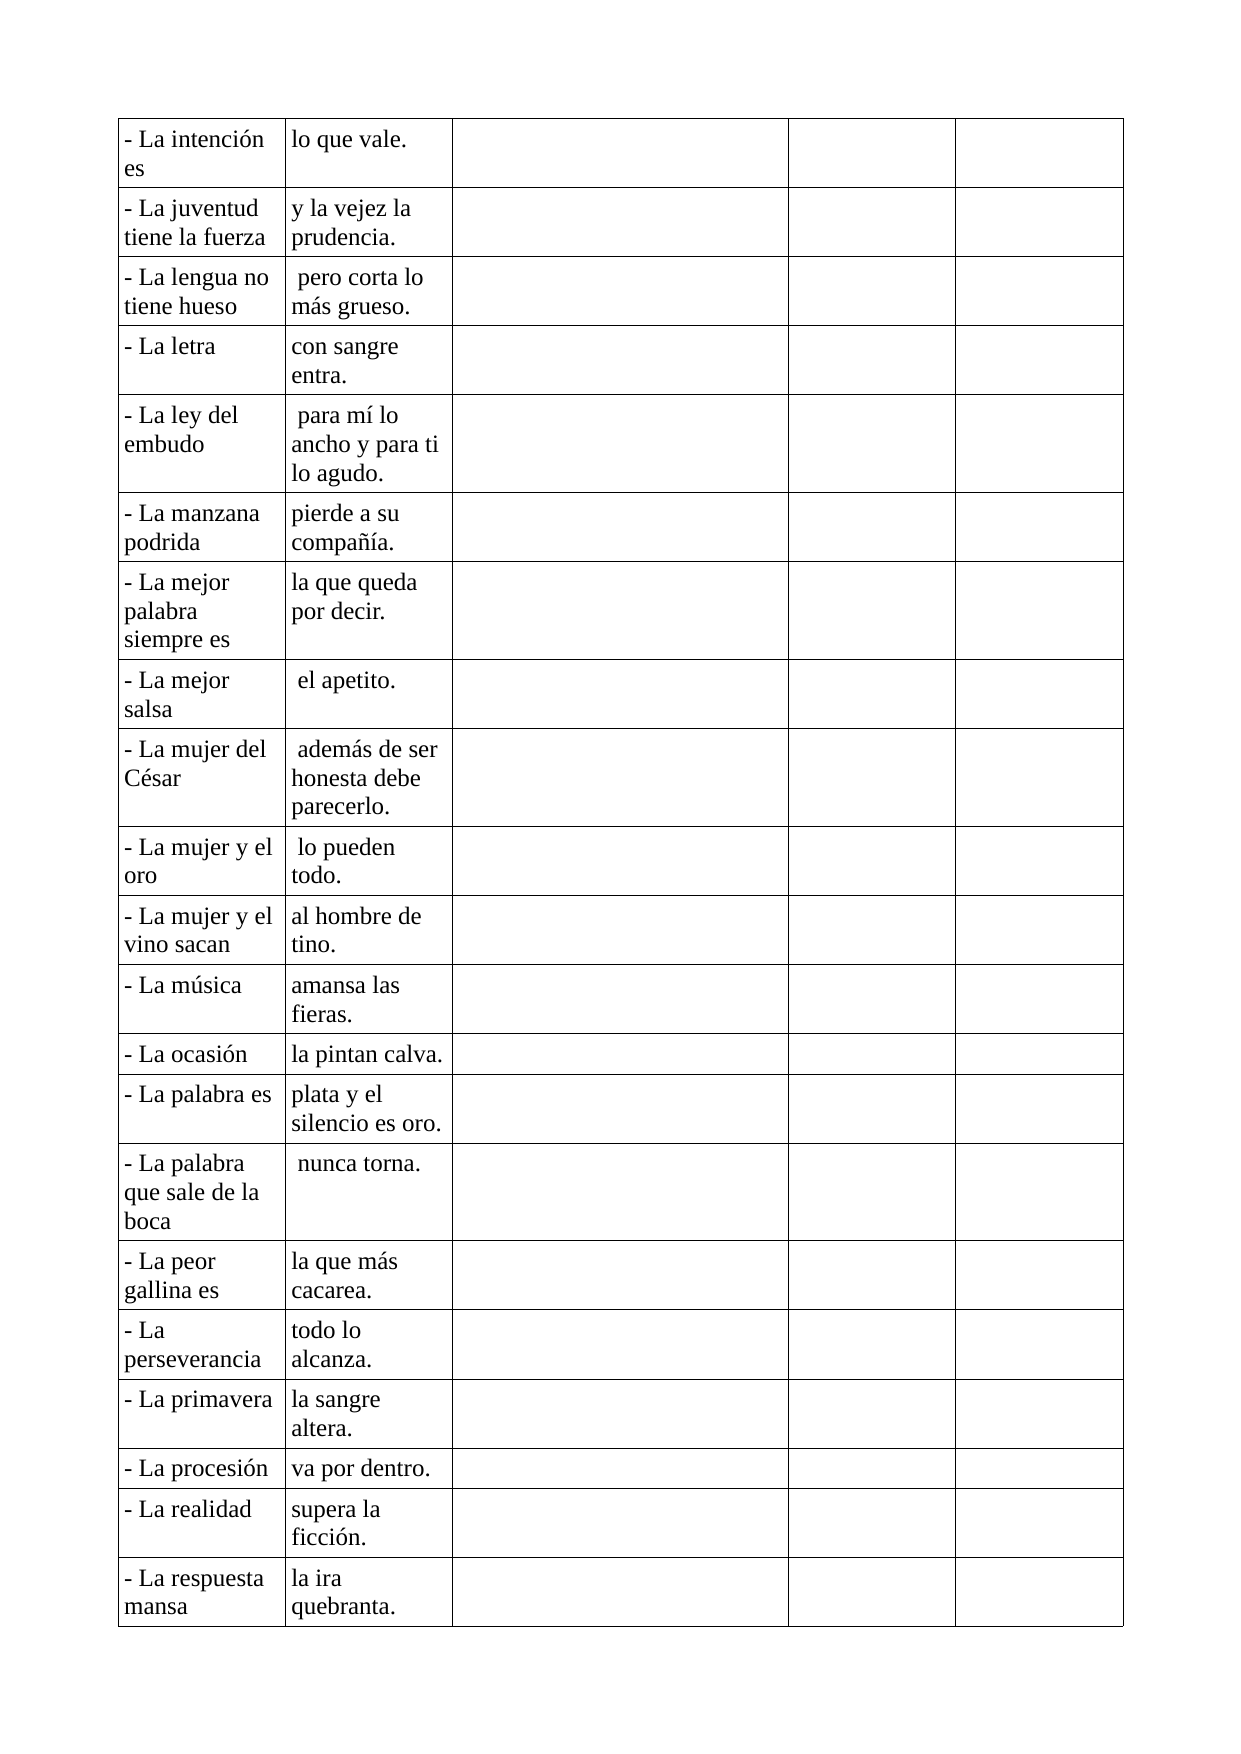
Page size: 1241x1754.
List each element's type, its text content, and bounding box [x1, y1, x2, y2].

table_cell supera la ficción. [286, 1489, 452, 1557]
table_cell - La letra [119, 326, 285, 394]
table_cell para mí lo ancho y para ti lo agudo. [286, 395, 452, 492]
table_cell [956, 1075, 1123, 1142]
table_cell [453, 562, 788, 659]
table_cell va por dentro. [286, 1449, 452, 1488]
table_cell - La procesión [119, 1449, 285, 1488]
table_cell [956, 257, 1123, 325]
table_cell [453, 257, 788, 325]
table_cell [789, 257, 955, 325]
table_cell [789, 562, 955, 659]
table_cell [956, 1310, 1123, 1378]
table_cell [789, 1144, 955, 1240]
table_cell - La perseverancia [119, 1310, 285, 1378]
table_cell la que más cacarea. [286, 1241, 452, 1309]
table_cell [453, 1144, 788, 1240]
table_cell [956, 729, 1123, 826]
table_cell [453, 188, 788, 256]
table_cell - La juventud tiene la fuerza [119, 188, 285, 256]
table_cell [956, 827, 1123, 895]
table_cell - La intención es [119, 119, 285, 187]
table_cell [956, 1558, 1123, 1626]
table_cell al hombre de tino. [286, 896, 452, 964]
table_cell [956, 395, 1123, 492]
table_cell - La mujer y el oro [119, 827, 285, 895]
table_cell [453, 119, 788, 187]
table_cell pierde a su compañía. [286, 493, 452, 561]
table_cell [453, 493, 788, 561]
table_cell - La peor gallina es [119, 1241, 285, 1309]
table_cell [453, 1380, 788, 1447]
table_cell [789, 1449, 955, 1488]
table_cell [956, 1034, 1123, 1073]
table_cell la que queda por decir. [286, 562, 452, 659]
table_cell [789, 827, 955, 895]
table_cell [789, 1558, 955, 1626]
table_cell plata y el silencio es oro. [286, 1075, 452, 1142]
table_cell amansa las fieras. [286, 965, 452, 1033]
table_cell [453, 1075, 788, 1142]
table_cell [956, 1449, 1123, 1488]
table_cell - La primavera [119, 1380, 285, 1447]
table_cell [453, 729, 788, 826]
table_cell - La ocasión [119, 1034, 285, 1073]
table_cell nunca torna. [286, 1144, 452, 1240]
table_cell [956, 1241, 1123, 1309]
table_cell [956, 119, 1123, 187]
table_cell [453, 827, 788, 895]
table_cell - La mujer y el vino sacan [119, 896, 285, 964]
table_cell [789, 326, 955, 394]
table_cell [789, 965, 955, 1033]
table_cell [453, 965, 788, 1033]
table_cell [453, 1241, 788, 1309]
table_cell - La lengua no tiene hueso [119, 257, 285, 325]
table_cell [453, 1449, 788, 1488]
table_cell además de ser honesta debe parecerlo. [286, 729, 452, 826]
table_cell - La realidad [119, 1489, 285, 1557]
table_cell [453, 1034, 788, 1073]
table_cell [789, 188, 955, 256]
table_cell lo pueden todo. [286, 827, 452, 895]
table_cell [789, 896, 955, 964]
table_cell y la vejez la prudencia. [286, 188, 452, 256]
table_cell [956, 562, 1123, 659]
table_cell - La ley del embudo [119, 395, 285, 492]
table_cell [789, 1241, 955, 1309]
table_cell - La manzana podrida [119, 493, 285, 561]
table_cell [789, 1310, 955, 1378]
table_cell [956, 493, 1123, 561]
table_cell - La palabra que sale de la boca [119, 1144, 285, 1240]
table_cell - La mejor palabra siempre es [119, 562, 285, 659]
table_cell [789, 395, 955, 492]
table_cell la sangre altera. [286, 1380, 452, 1447]
table_cell - La palabra es [119, 1075, 285, 1142]
table_cell [789, 1380, 955, 1447]
table_cell la pintan calva. [286, 1034, 452, 1073]
table_cell [956, 188, 1123, 256]
table_cell [956, 1489, 1123, 1557]
table_cell pero corta lo más grueso. [286, 257, 452, 325]
table_cell el apetito. [286, 660, 452, 728]
table_cell - La mujer del César [119, 729, 285, 826]
table_cell [453, 660, 788, 728]
table_cell [789, 1034, 955, 1073]
table_cell con sangre entra. [286, 326, 452, 394]
table_cell [453, 395, 788, 492]
table_cell [956, 1380, 1123, 1447]
table_cell [956, 965, 1123, 1033]
table_cell - La música [119, 965, 285, 1033]
table_cell [789, 119, 955, 187]
table_cell [789, 729, 955, 826]
table_cell [789, 1075, 955, 1142]
table_cell [789, 1489, 955, 1557]
table_cell [789, 493, 955, 561]
table_cell todo lo alcanza. [286, 1310, 452, 1378]
table_cell lo que vale. [286, 119, 452, 187]
table_cell [453, 1489, 788, 1557]
table_cell [453, 326, 788, 394]
table_cell [956, 896, 1123, 964]
table_cell [453, 1558, 788, 1626]
table_cell [956, 660, 1123, 728]
table_cell [453, 896, 788, 964]
table_cell la ira quebranta. [286, 1558, 452, 1626]
table_cell [453, 1310, 788, 1378]
table_cell [789, 660, 955, 728]
table_cell - La respuesta mansa [119, 1558, 285, 1626]
table_cell [956, 1144, 1123, 1240]
table_cell [956, 326, 1123, 394]
table_cell - La mejor salsa [119, 660, 285, 728]
